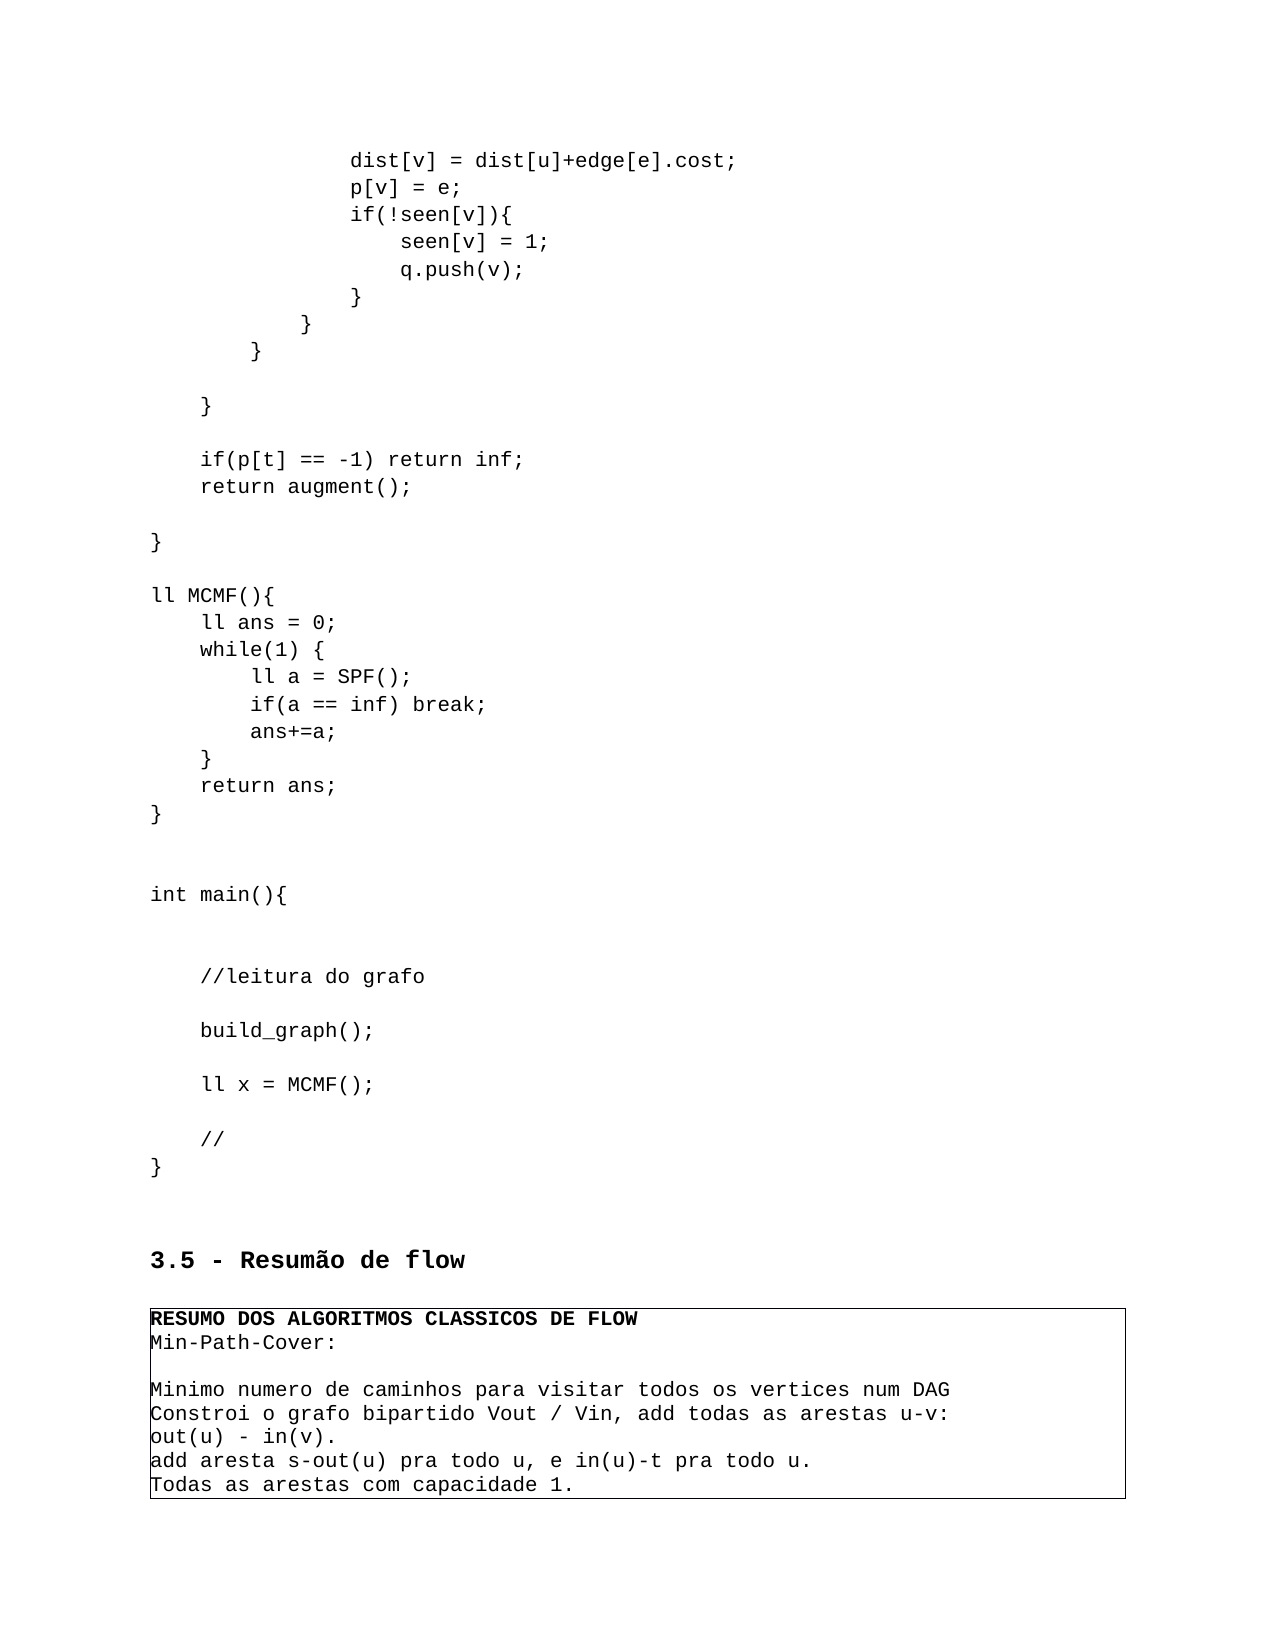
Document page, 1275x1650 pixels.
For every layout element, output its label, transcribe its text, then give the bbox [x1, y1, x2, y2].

text if(!seen[v]){ [150, 204, 1125, 228]
text } [150, 395, 1125, 418]
text Minimo numero de caminhos para visitar todos os vertices num DAG [151, 1379, 1125, 1403]
text //leitura do grafo [150, 966, 1125, 989]
text } [150, 286, 1125, 309]
text } [150, 531, 1125, 554]
text Constroi o grafo bipartido Vout / Vin, add todas as arestas u-v: [151, 1403, 1125, 1427]
text add aresta s-out(u) pra todo u, e in(u)-t pra todo u. [151, 1450, 1125, 1473]
text p[v] = e; [150, 177, 1125, 201]
text } [150, 1156, 1125, 1179]
text ll x = MCMF(); [150, 1074, 1125, 1098]
text } [150, 748, 1125, 772]
text ans+=a; [150, 721, 1125, 744]
text if(a == inf) break; [150, 694, 1125, 717]
text ll a = SPF(); [150, 667, 1125, 690]
text // [150, 1129, 1125, 1152]
text seen[v] = 1; [150, 232, 1125, 255]
text dist[v] = dist[u]+edge[e].cost; [150, 150, 1125, 174]
text } [150, 802, 1125, 826]
text return augment(); [150, 476, 1125, 500]
text q.push(v); [150, 259, 1125, 282]
text if(p[t] == -1) return inf; [150, 449, 1125, 473]
text int main(){ [150, 884, 1125, 908]
text 3.5 - Resumão de flow [150, 1248, 1125, 1276]
text RESUMO DOS ALGORITMOS CLASSICOS DE FLOW [151, 1309, 1125, 1332]
text ll ans = 0; [150, 612, 1125, 636]
text ll MCMF(){ [150, 585, 1125, 609]
text } [150, 340, 1125, 364]
text } [150, 313, 1125, 337]
text out(u) - in(v). [151, 1427, 1125, 1450]
text Min-Path-Cover: [151, 1332, 1125, 1356]
text while(1) { [150, 639, 1125, 663]
text build_graph(); [150, 1020, 1125, 1044]
text Todas as arestas com capacidade 1. [151, 1473, 1125, 1498]
text return ans; [150, 775, 1125, 799]
